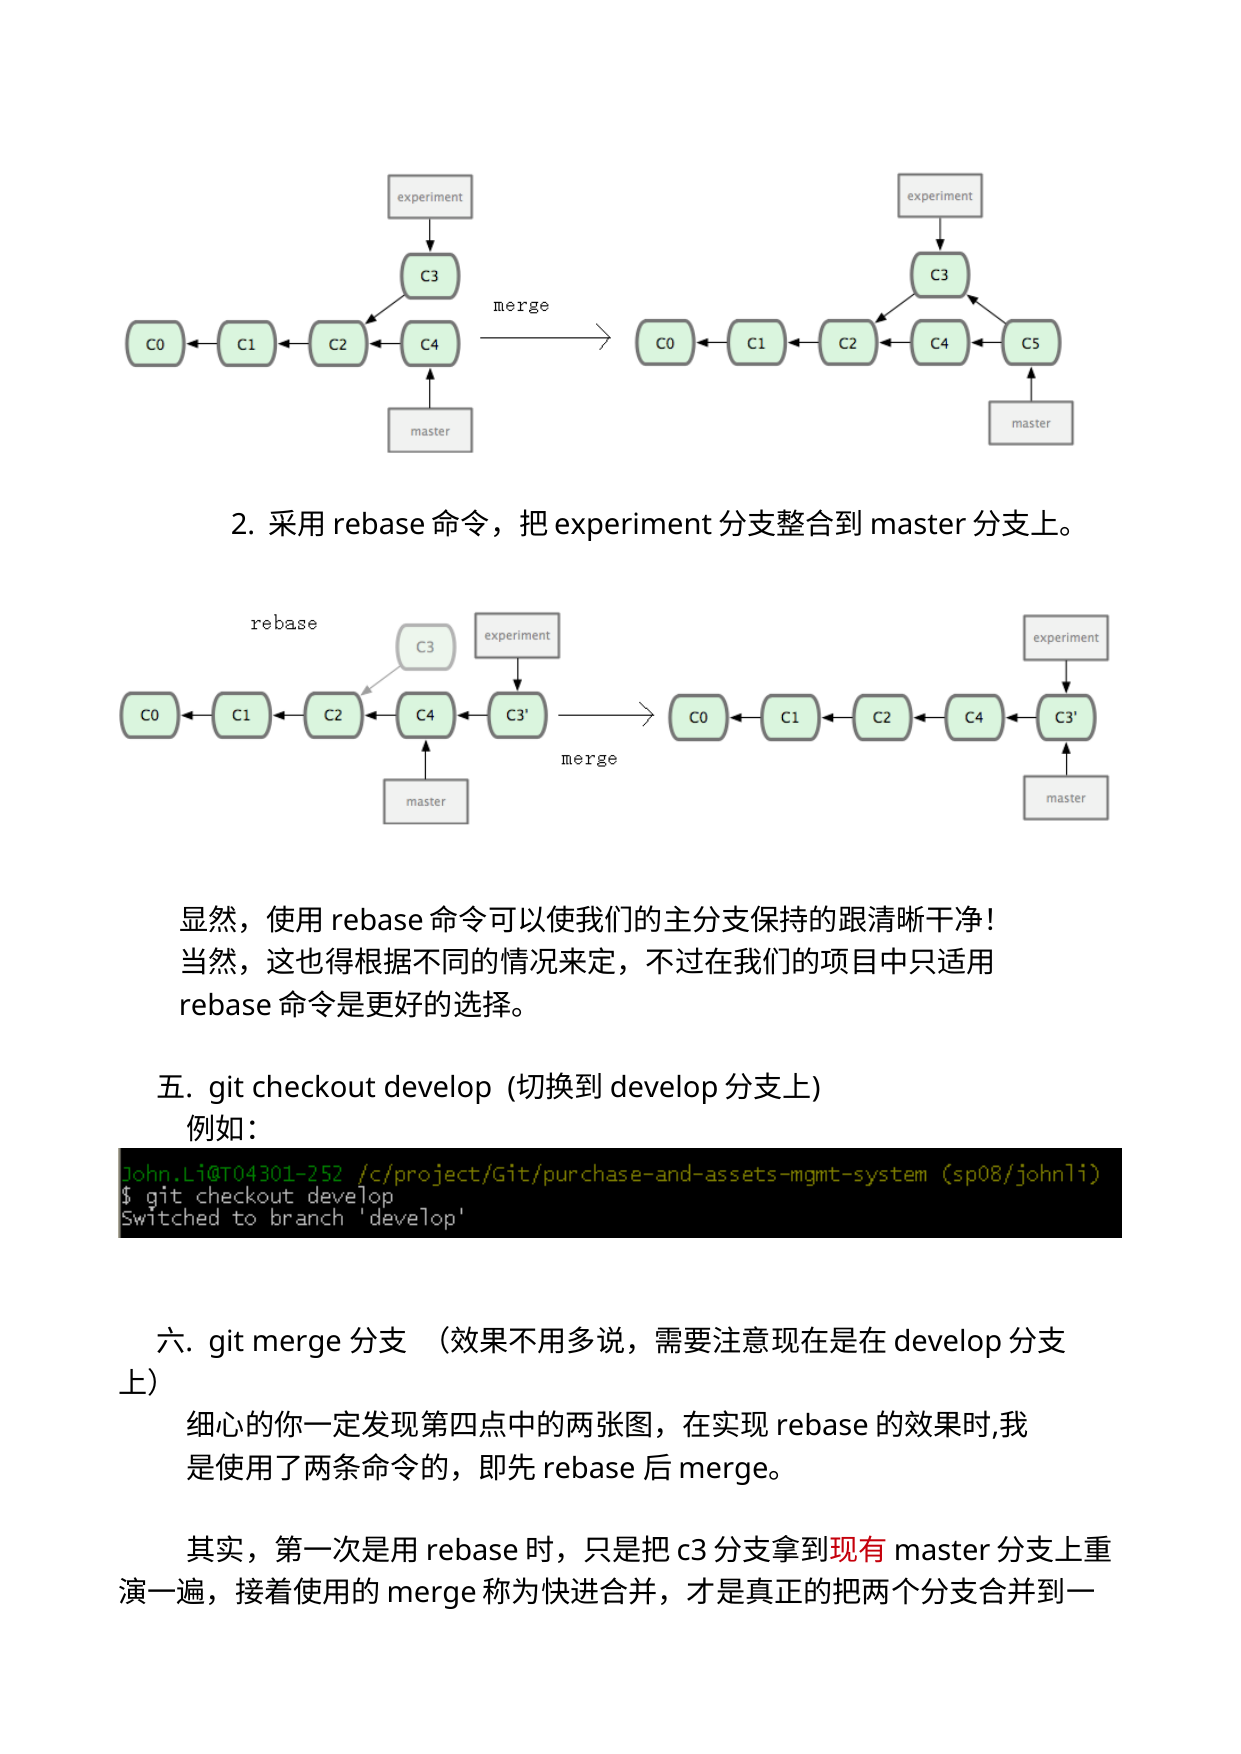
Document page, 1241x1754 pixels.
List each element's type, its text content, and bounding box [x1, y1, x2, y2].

text 当然，这也得根据不同的情况来定，不过在我们的项目中只适用 [118, 939, 1122, 981]
picture [118, 1148, 1122, 1238]
text 显然，使用rebase命令可以使我们的主分支保持的跟清晰干净！ [118, 896, 1122, 939]
text 是使用了两条命令的，即先rebase 后merge。 [118, 1444, 1122, 1487]
text 六. git merge 分支 （效果不用多说，需要注意现在是在develop分支上） [118, 1317, 1122, 1402]
text 细心的你一定发现第四点中的两张图，在实现rebase的效果时,我 [118, 1402, 1122, 1444]
list 采用rebase命令，把experiment分支整合到master分支上。 [231, 501, 1122, 543]
text 例如： [118, 1106, 1122, 1148]
text 其实，第一次是用rebase时，只是把c3分支拿到现有master分支上重演一遍，接着使用的merge称为快进合并，才是真正的把两个分支合并到一 [118, 1526, 1122, 1611]
text rebase命令是更好的选择。 [118, 981, 1122, 1023]
text 五. git checkout develop (切换到develop分支上) [118, 1063, 1122, 1106]
